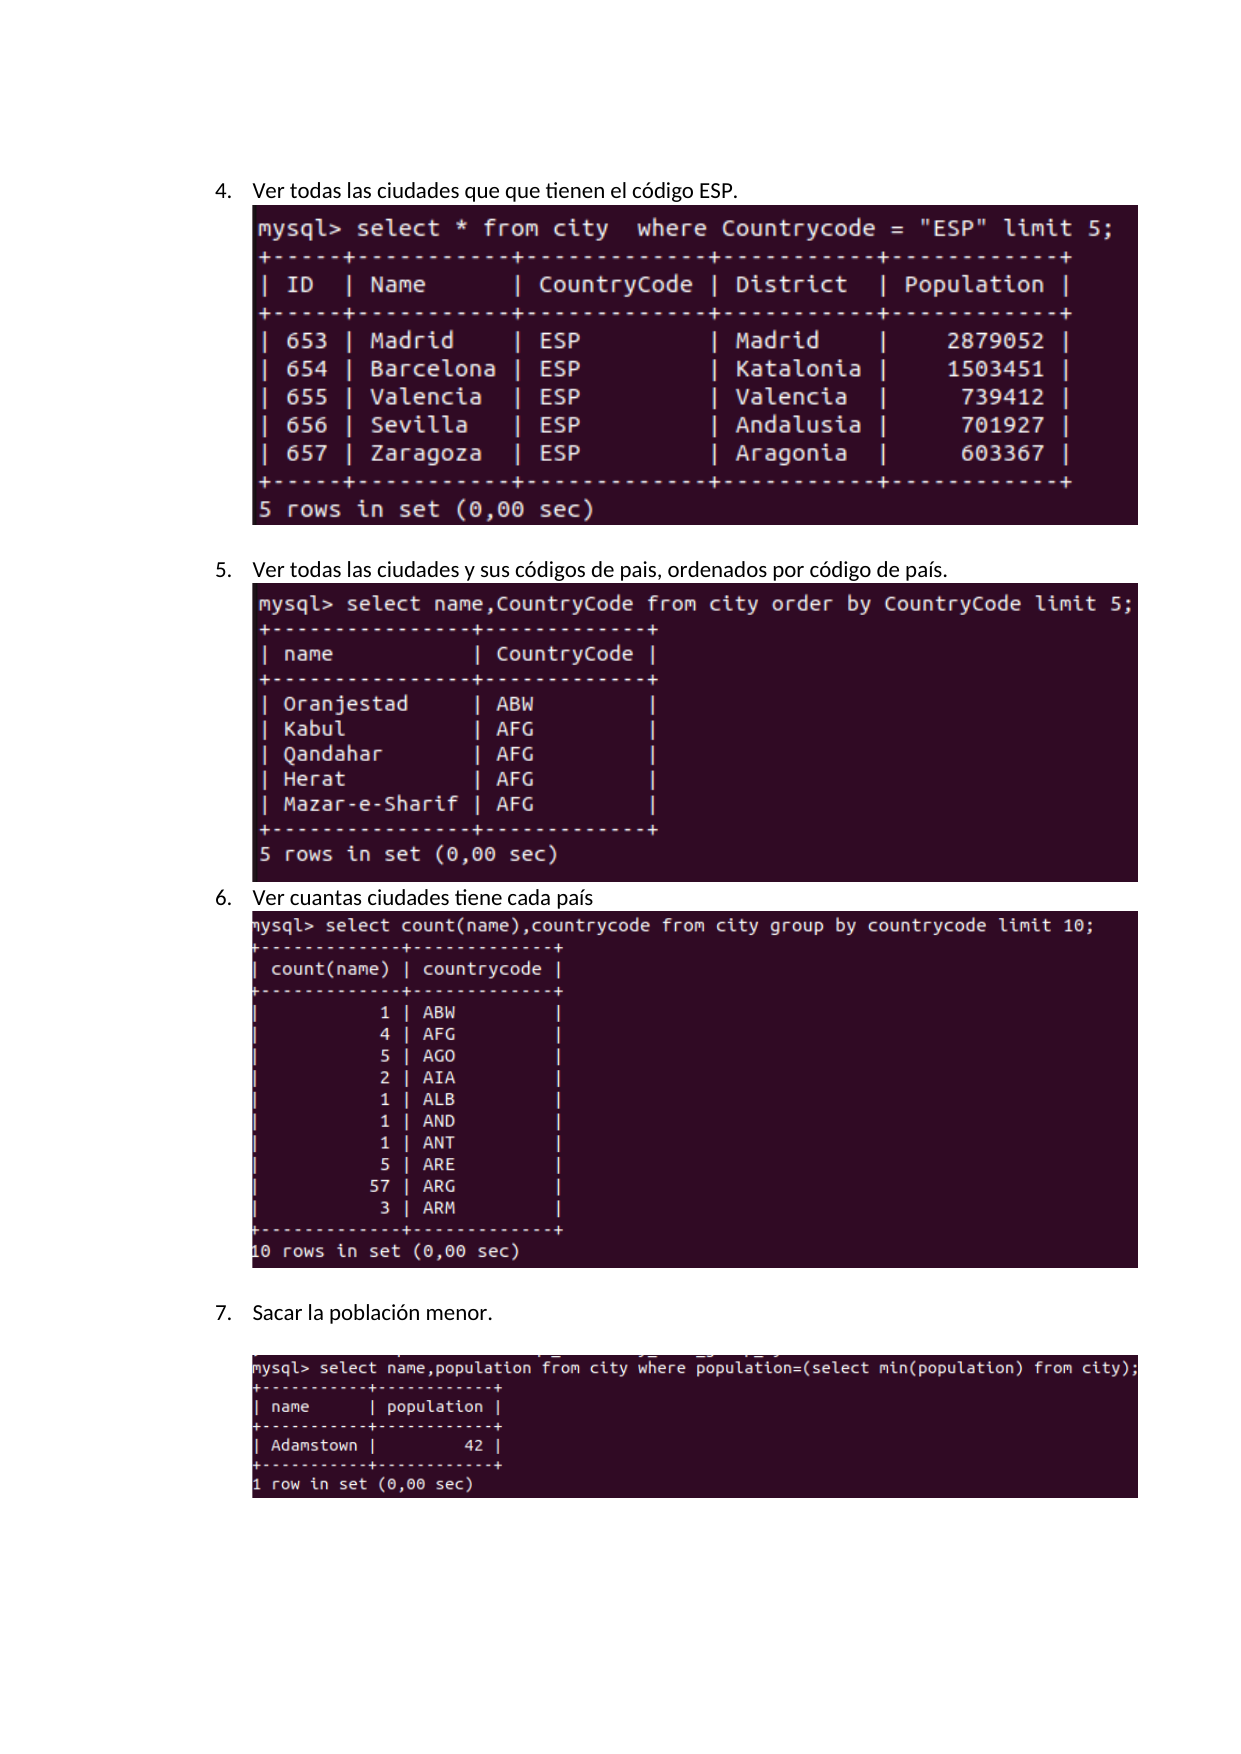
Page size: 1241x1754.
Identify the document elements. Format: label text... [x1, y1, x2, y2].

list Sacar la población menor. [215, 1298, 1063, 1326]
list Ver todas las ciudades que que tienen el código ESP. [215, 176, 1063, 204]
list Ver cuantas ciudades tiene cada país [215, 883, 1063, 911]
list Ver todas las ciudades y sus códigos de pais, ordenados por código de país. [215, 555, 1063, 583]
